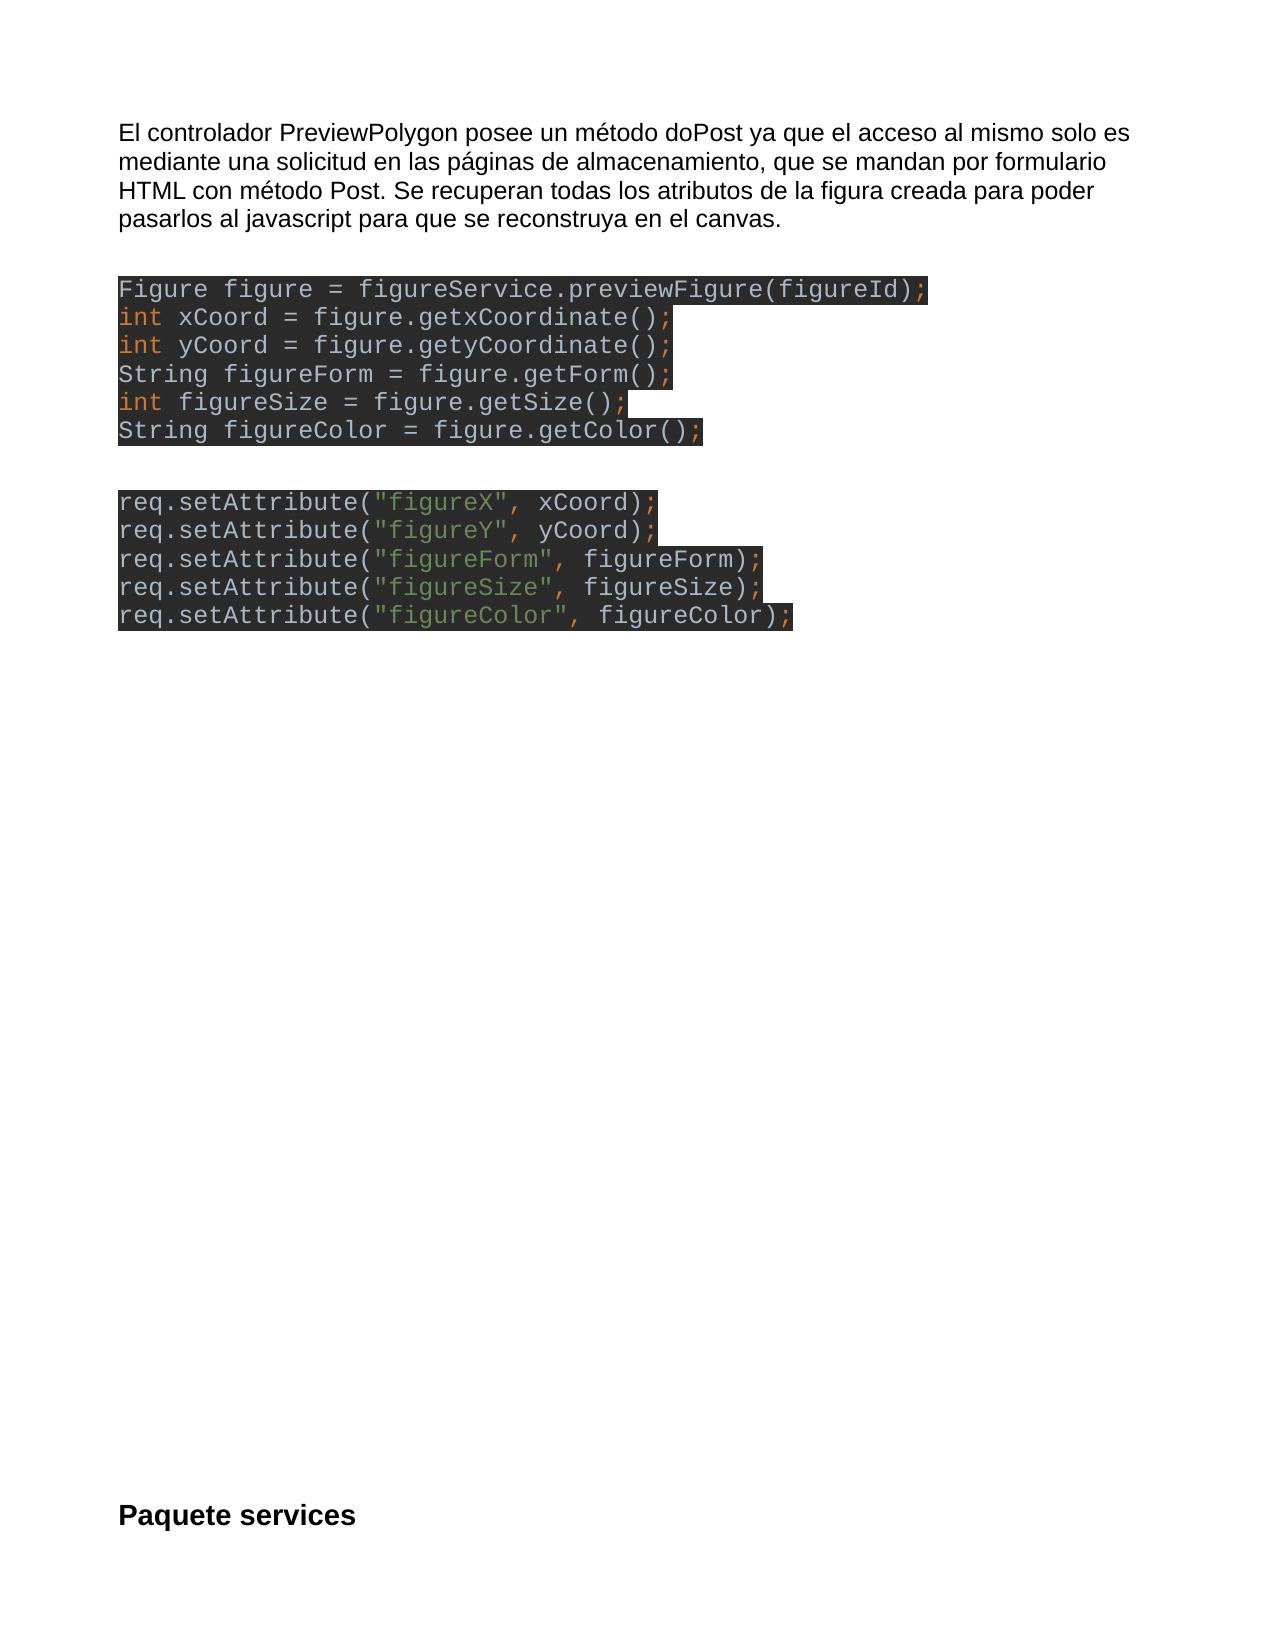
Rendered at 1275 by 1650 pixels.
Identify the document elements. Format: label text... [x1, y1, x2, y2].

text El controlador PreviewPolygon posee un método doPost ya que el acceso al mismo solo es mediante una solicitud en las páginas de almacenamiento, que se mandan por formulario HTML con método Post. Se recuperan todas los atributos de la figura creada para poder pasarlos al javascript para que se reconstruya en el canvas. [118, 118, 1157, 233]
text req.setAttribute("figureX", xCoord); [118, 490, 1157, 518]
text String figureColor = figure.getColor(); [118, 418, 1157, 446]
text String figureForm = figure.getForm(); [118, 361, 1157, 390]
text int yCoord = figure.getyCoordinate(); [118, 333, 1157, 361]
text req.setAttribute("figureSize", figureSize); [118, 575, 1157, 603]
text Figure figure = figureService.previewFigure(figureId); [118, 276, 1157, 305]
text req.setAttribute("figureY", yCoord); [118, 518, 1157, 546]
text req.setAttribute("figureForm", figureForm); [118, 546, 1157, 575]
text Paquete services [118, 1498, 1157, 1532]
text req.setAttribute("figureColor", figureColor); [118, 603, 1157, 631]
text int xCoord = figure.getxCoordinate(); [118, 305, 1157, 333]
text int figureSize = figure.getSize(); [118, 390, 1157, 418]
